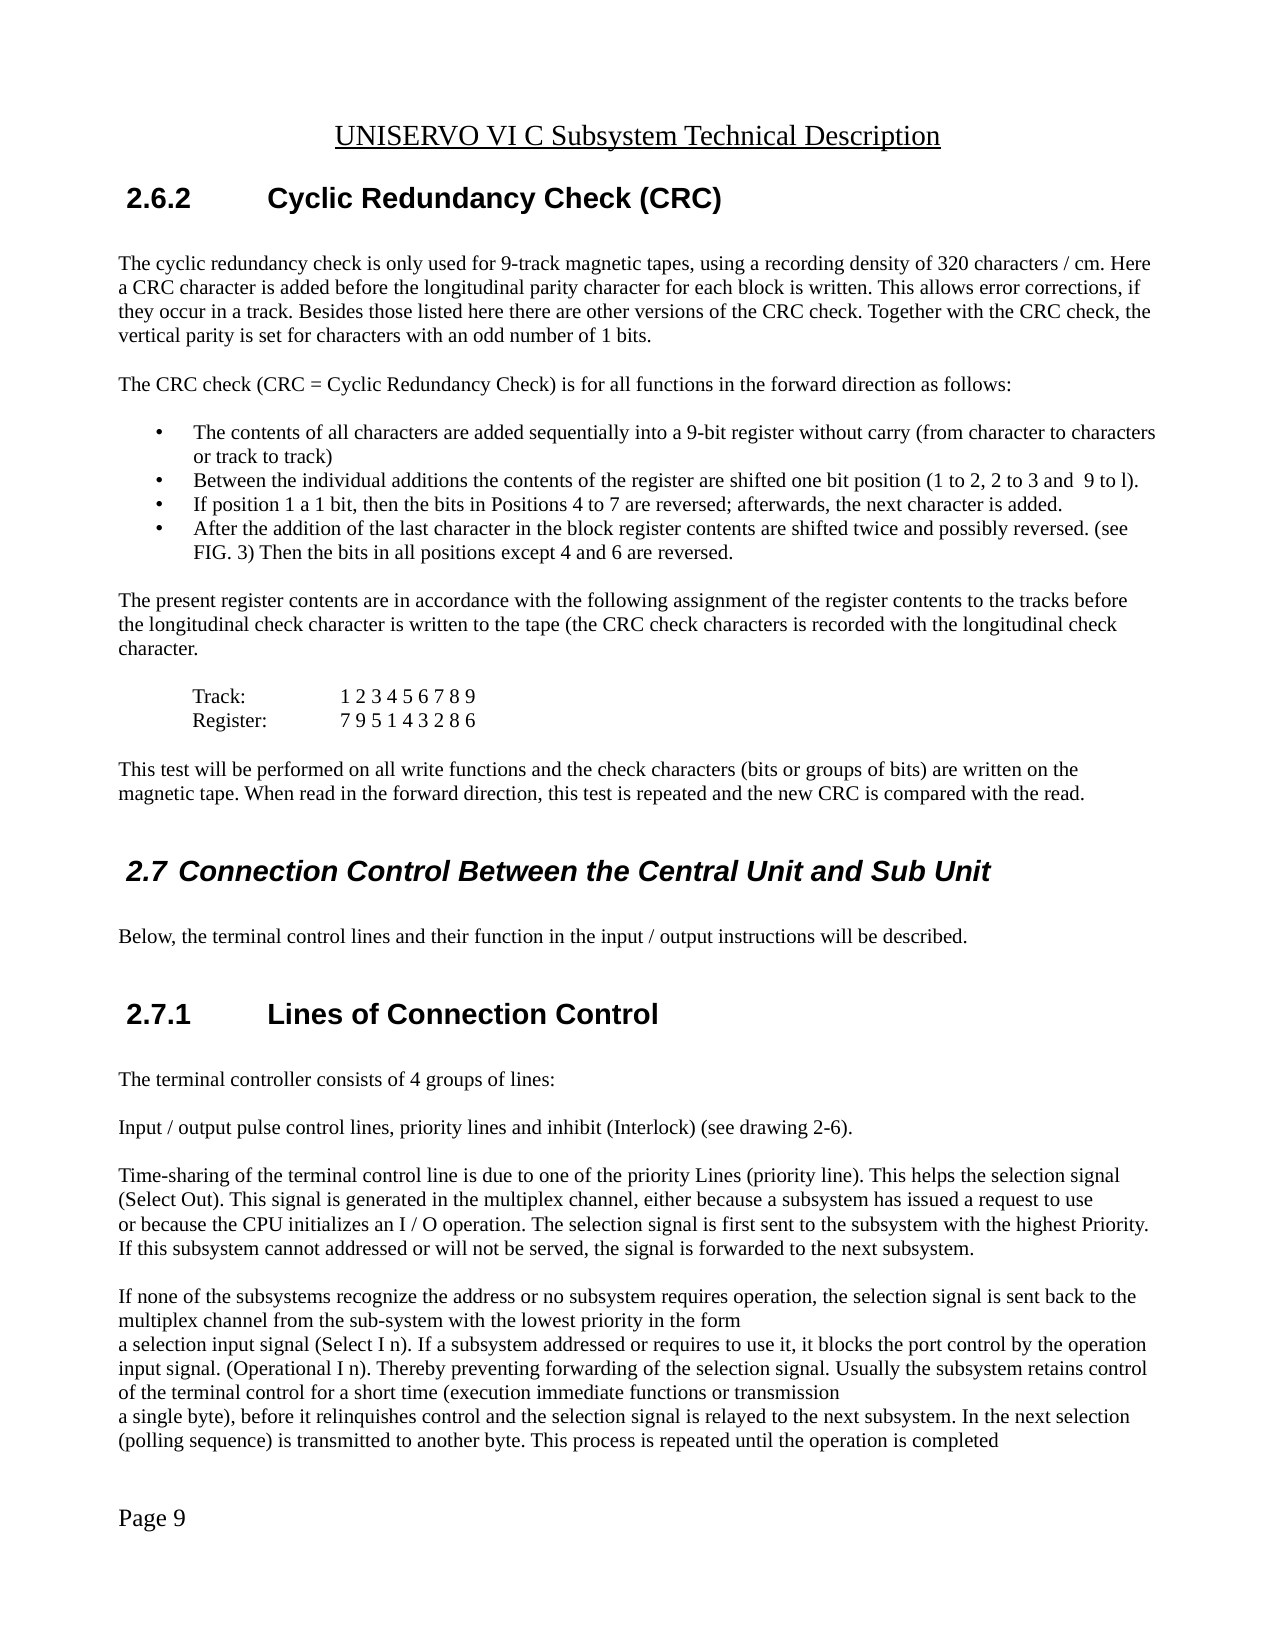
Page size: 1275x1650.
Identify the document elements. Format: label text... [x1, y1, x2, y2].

text (Select Out). This signal is generated in the multiplex channel, either because a subsystem has issued a request to use [118, 1187, 1157, 1211]
text The terminal controller consists of 4 groups of lines: [118, 1067, 1157, 1091]
text Time-sharing of the terminal control line is due to one of the priority Lines (priority line). This helps the selection signal [118, 1163, 1157, 1187]
text or because the CPU initializes an I / O operation. The selection signal is first sent to the subsystem with the highest Priority. If this subsystem cannot addressed or will not be served, the signal is forwarded to the next subsystem. [118, 1211, 1157, 1259]
text a CRC character is added before the longitudinal parity character for each block is written. This allows error corrections, if they occur in a track. Besides those listed here there are other versions of the CRC check. Together with the CRC check, the vertical parity is set for characters with an odd number of 1 bits. [118, 275, 1157, 347]
list The contents of all characters are added sequentially into a 9-bit register without carry (from character to characters or track to track) [156, 420, 1157, 468]
list If position 1 a 1 bit, then the bits in Positions 4 to 7 are reversed; afterwards, the next character is added. [156, 492, 1157, 516]
text If none of the subsystems recognize the address or no subsystem requires operation, the selection signal is sent back to the multiplex channel from the sub-system with the lowest priority in the form [118, 1284, 1157, 1332]
list Between the individual additions the contents of the register are shifted one bit position (1 to 2, 2 to 3 and 9 to l). [156, 468, 1157, 492]
text The CRC check (CRC = Cyclic Redundancy Check) is for all functions in the forward direction as follows: [118, 372, 1157, 396]
text Input / output pulse control lines, priority lines and inhibit (Interlock) (see drawing 2-6). [118, 1115, 1157, 1139]
text a single byte), before it relinquishes control and the selection signal is relayed to the next subsystem. In the next selection (polling sequence) is transmitted to another byte. This process is repeated until the operation is completed [118, 1404, 1157, 1452]
text Track: 1 2 3 4 5 6 7 8 9 [118, 684, 1157, 708]
subtitle Connection Control Between the Central Unit and Sub Unit [118, 854, 1157, 887]
text Register: 7 9 5 1 4 3 2 8 6 [118, 708, 1157, 732]
text The present register contents are in accordance with the following assignment of the register contents to the tracks before the longitudinal check character is written to the tape (the CRC check characters is recorded with the longitudinal check character. [118, 588, 1157, 660]
text The cyclic redundancy check is only used for 9-track magnetic tapes, using a recording density of 320 characters / cm. Here [118, 251, 1157, 275]
subtitle Cyclic Redundancy Check (CRC) [118, 181, 1157, 215]
subtitle Lines of Connection Control [118, 997, 1157, 1031]
text This test will be performed on all write functions and the check characters (bits or groups of bits) are written on the magnetic tape. When read in the forward direction, this test is repeated and the new CRC is compared with the read. [118, 757, 1157, 805]
text a selection input signal (Select I n). If a subsystem addressed or requires to use it, it blocks the port control by the operation input signal. (Operational I n). Thereby preventing forwarding of the selection signal. Usually the subsystem retains control of the terminal control for a short time (execution immediate functions or transmission [118, 1332, 1157, 1404]
text Below, the terminal control lines and their function in the input / output instructions will be described. [118, 924, 1157, 948]
list After the addition of the last character in the block register contents are shifted twice and possibly reversed. (see FIG. 3) Then the bits in all positions except 4 and 6 are reversed. [156, 516, 1157, 564]
